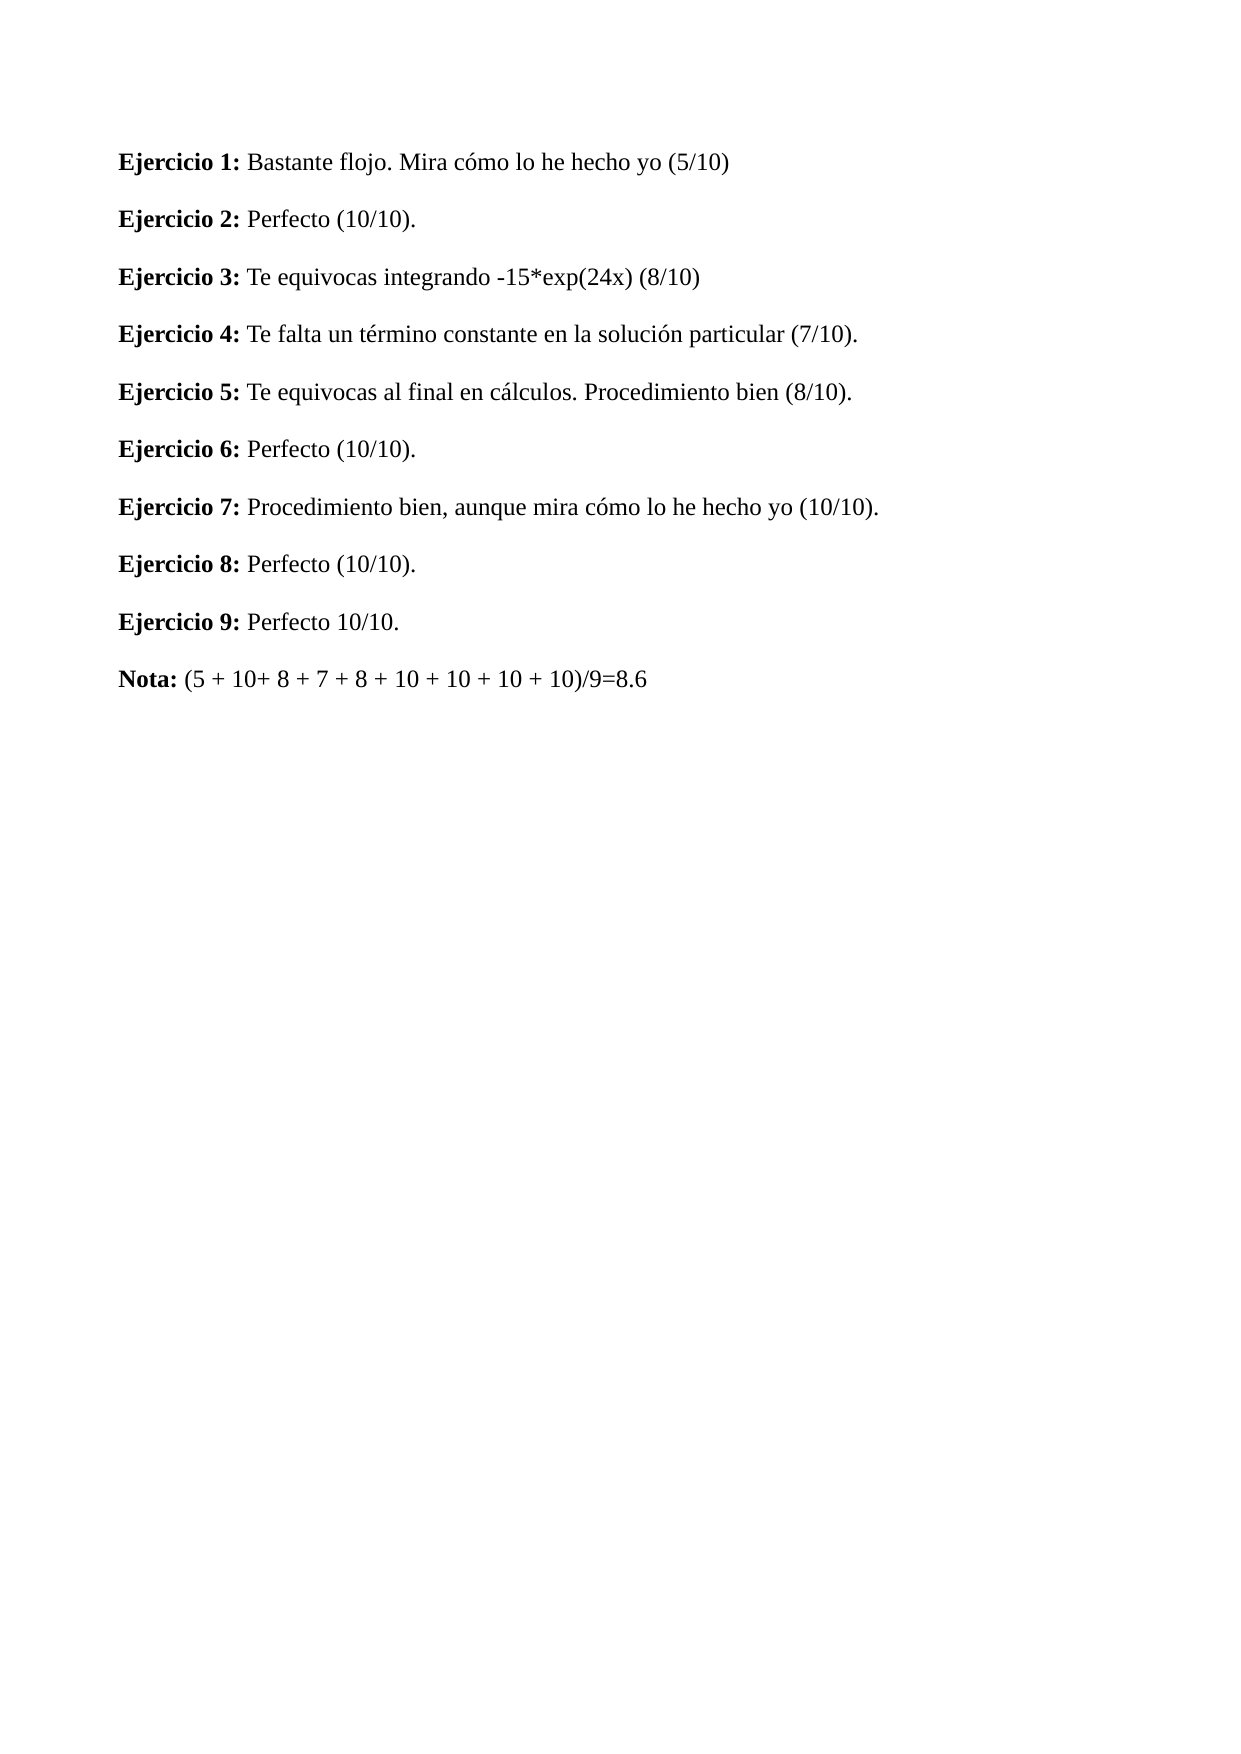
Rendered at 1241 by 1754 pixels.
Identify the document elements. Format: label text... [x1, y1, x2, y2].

text Ejercicio 5: Te equivocas al final en cálculos. Procedimiento bien (8/10). [118, 377, 1122, 406]
text Ejercicio 7: Procedimiento bien, aunque mira cómo lo he hecho yo (10/10). [118, 492, 1122, 521]
text Ejercicio 3: Te equivocas integrando -15*exp(24x) (8/10) [118, 262, 1122, 291]
text Ejercicio 6: Perfecto (10/10). [118, 434, 1122, 463]
text Ejercicio 4: Te falta un término constante en la solución particular (7/10). [118, 319, 1122, 348]
text Ejercicio 2: Perfecto (10/10). [118, 204, 1122, 233]
text Ejercicio 8: Perfecto (10/10). [118, 549, 1122, 578]
text Nota: (5 + 10+ 8 + 7 + 8 + 10 + 10 + 10 + 10)/9=8.6 [118, 664, 1122, 693]
text Ejercicio 9: Perfecto 10/10. [118, 607, 1122, 636]
text Ejercicio 1: Bastante flojo. Mira cómo lo he hecho yo (5/10) [118, 147, 1122, 176]
